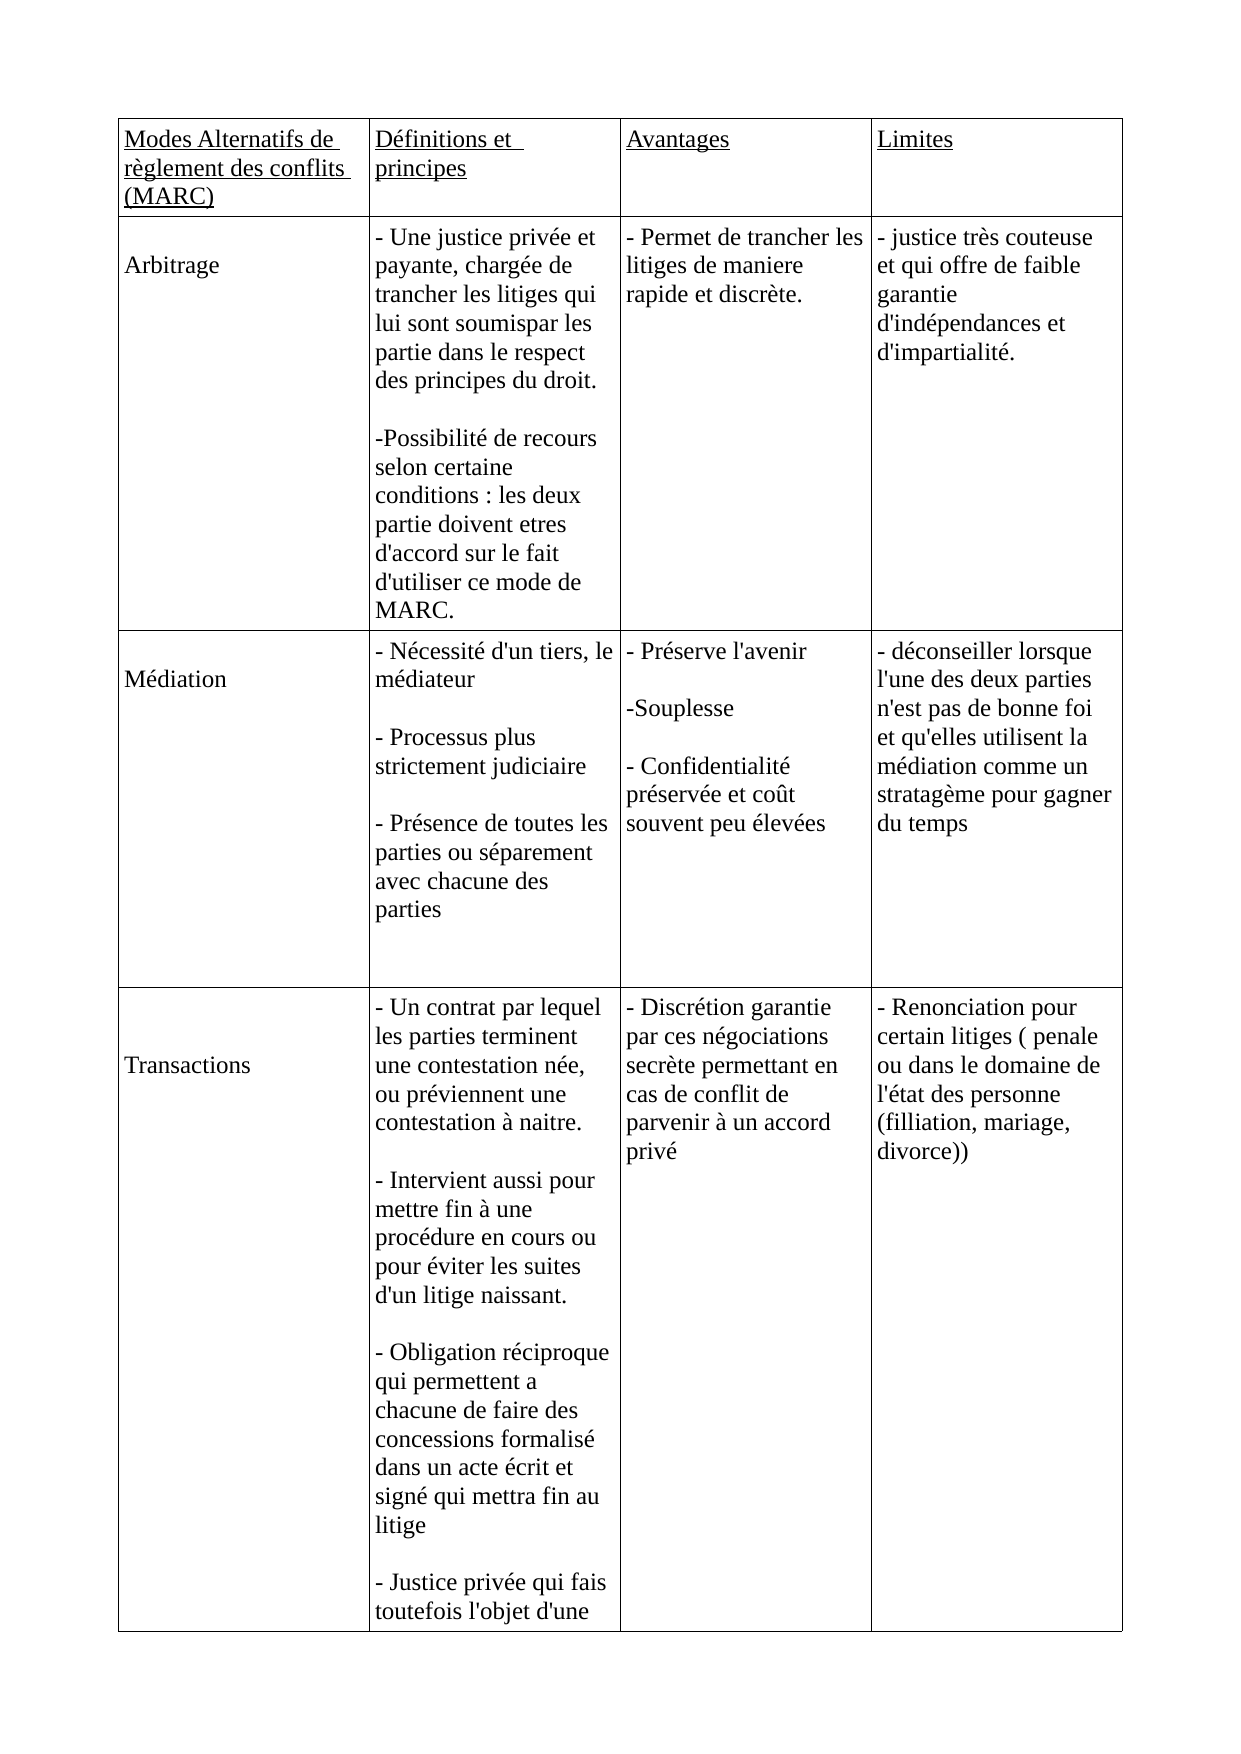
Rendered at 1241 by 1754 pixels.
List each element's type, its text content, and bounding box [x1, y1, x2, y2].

table_header Modes Alternatifs de règlement des conflits (MARC) [119, 119, 369, 216]
table_header Avantages [621, 119, 871, 216]
table_header Limites [872, 119, 1122, 216]
table_cell - Un contrat par lequel les parties terminent une contestation née, ou préviennent une contestation à naitre. - Intervient aussi pour mettre fin à une procédure en cours ou pour éviter les suites d'un litige naissant. - Obligation réciproque qui permettent a chacune de faire des concessions formalisé dans un acte écrit et signé qui mettra fin au litige - Justice privée qui fais toutefois l'objet d'une [370, 988, 620, 1631]
table_cell Transactions [119, 988, 369, 1631]
table_cell - Discrétion garantie par ces négociations secrète permettant en cas de conflit de parvenir à un accord privé [621, 988, 871, 1631]
table_cell - Permet de trancher les litiges de maniere rapide et discrète. [621, 217, 871, 630]
table_cell - Préserve l'avenir -Souplesse - Confidentialité préservée et coût souvent peu élevées [621, 631, 871, 987]
table_cell Arbitrage [119, 217, 369, 630]
table_cell - Renonciation pour certain litiges ( penale ou dans le domaine de l'état des personne (filliation, mariage, divorce)) [872, 988, 1122, 1631]
table_cell - déconseiller lorsque l'une des deux parties n'est pas de bonne foi et qu'elles utilisent la médiation comme un stratagème pour gagner du temps [872, 631, 1122, 987]
table_cell - Nécessité d'un tiers, le médiateur - Processus plus strictement judiciaire - Présence de toutes les parties ou séparement avec chacune des parties [370, 631, 620, 987]
table_cell Médiation [119, 631, 369, 987]
table_header Définitions et principes [370, 119, 620, 216]
table_cell - Une justice privée et payante, chargée de trancher les litiges qui lui sont soumispar les partie dans le respect des principes du droit. -Possibilité de recours selon certaine conditions : les deux partie doivent etres d'accord sur le fait d'utiliser ce mode de MARC. [370, 217, 620, 630]
table_cell - justice très couteuse et qui offre de faible garantie d'indépendances et d'impartialité. [872, 217, 1122, 630]
